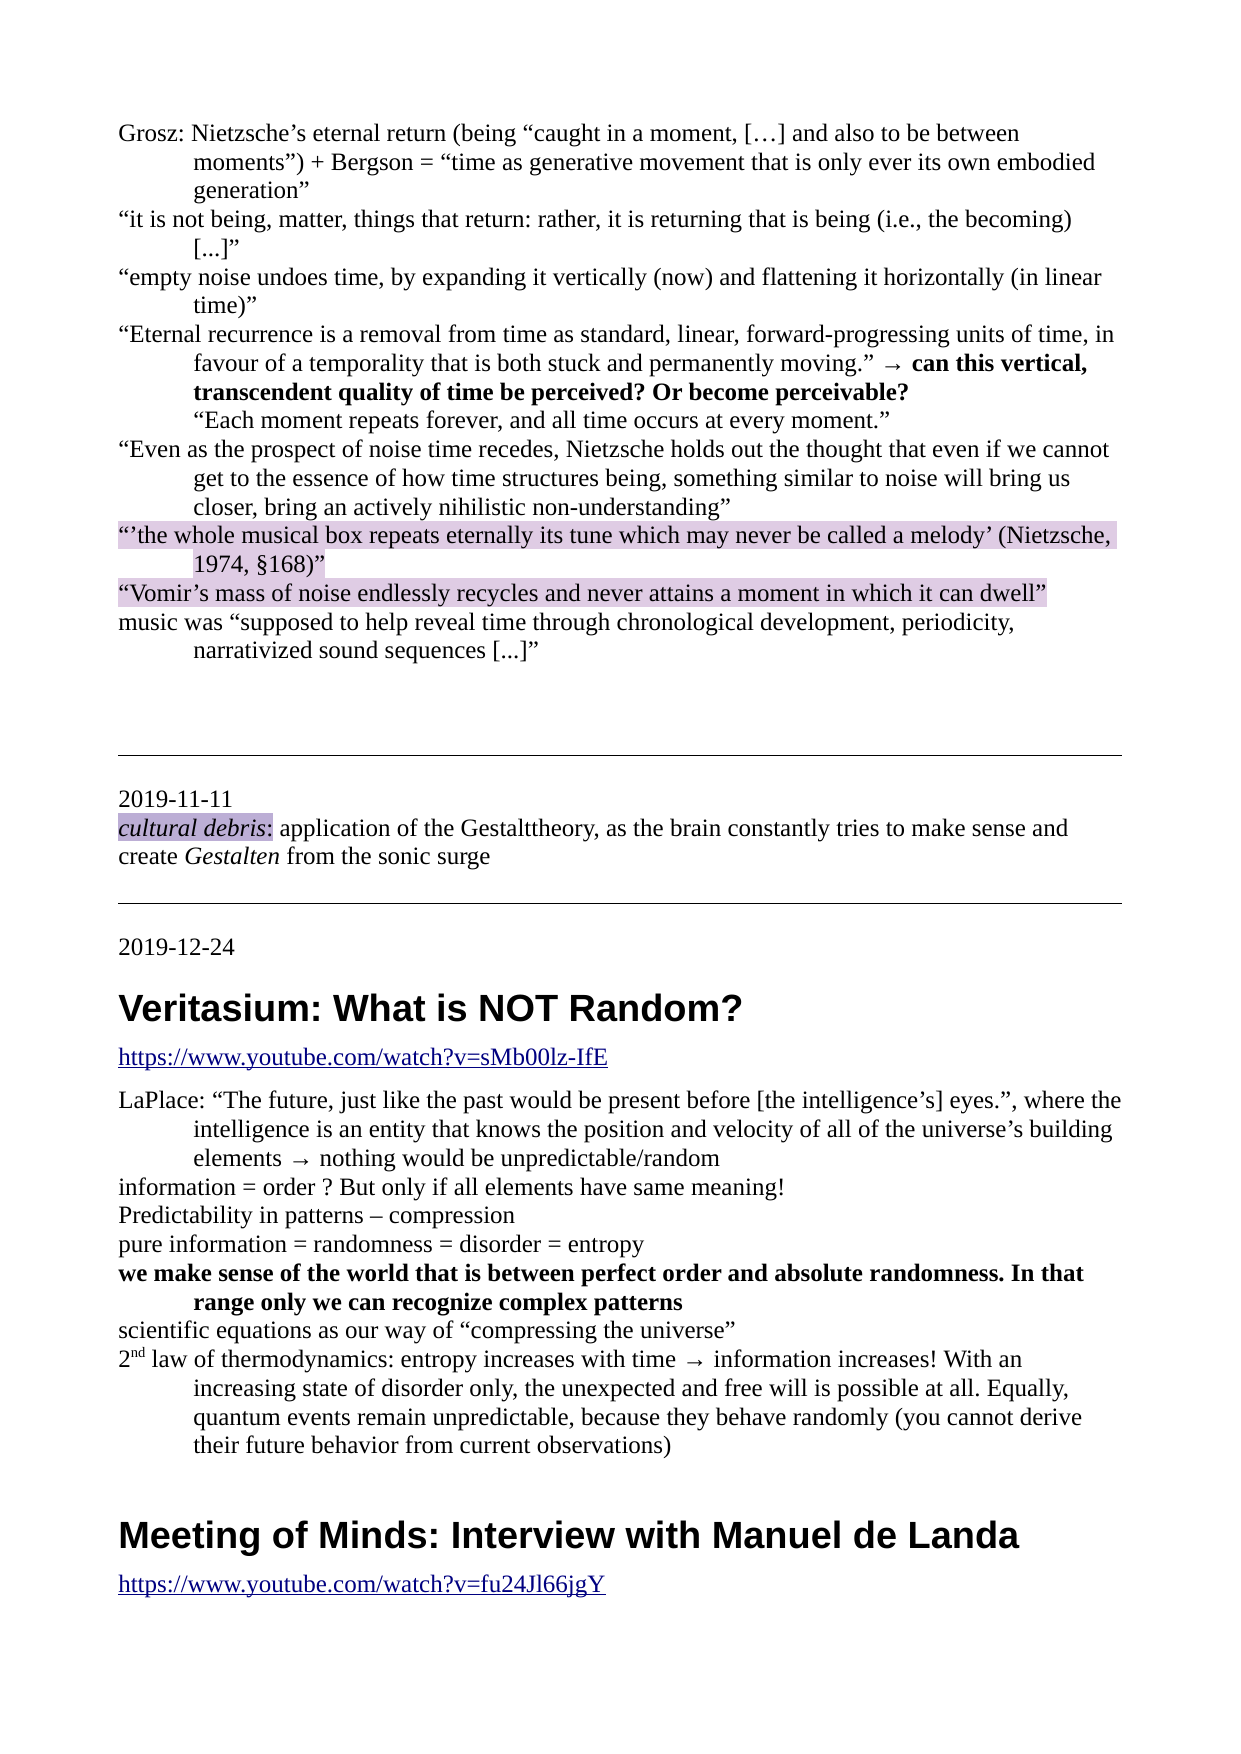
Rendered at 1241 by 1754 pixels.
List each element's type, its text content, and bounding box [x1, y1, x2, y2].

text https://www.youtube.com/watch?v=sMb00lz-IfE [118, 1042, 1122, 1071]
text “Vomir’s mass of noise endlessly recycles and never attains a moment in which it can dwell” [118, 578, 1122, 607]
text “empty noise undoes time, by expanding it vertically (now) and flattening it horizontally (in linear time)” [118, 262, 1122, 319]
subtitle Veritasium: What is NOT Random? [118, 986, 1122, 1029]
text 2019-12-24 [118, 932, 1122, 961]
text pure information = randomness = disorder = entropy [118, 1229, 1122, 1258]
text music was “supposed to help reveal time through chronological development, periodicity, narrativized sound sequences [...]” [118, 607, 1122, 664]
text information = order ? But only if all elements have same meaning! [118, 1172, 1122, 1200]
text “Eternal recurrence is a removal from time as standard, linear, forward-progressing units of time, in favour of a temporality that is both stuck and permanently moving.” → can this vertical, transcendent quality of time be perceived? Or become perceivable? “Each moment repeats forever, and all time occurs at every moment.” [118, 319, 1122, 434]
text Predictability in patterns – compression [118, 1200, 1122, 1229]
text we make sense of the world that is between perfect order and absolute randomness. In that range only we can recognize complex patterns [118, 1258, 1122, 1315]
text Grosz: Nietzsche’s eternal return (being “caught in a moment, […] and also to be between moments”) + Bergson = “time as generative movement that is only ever its own embodied generation” [118, 118, 1122, 204]
text “Even as the prospect of noise time recedes, Nietzsche holds out the thought that even if we cannot get to the essence of how time structures being, something similar to noise will bring us closer, bring an actively nihilistic non-understanding” [118, 434, 1122, 521]
subtitle Meeting of Minds: Interview with Manuel de Landa [118, 1513, 1122, 1556]
text 2nd law of thermodynamics: entropy increases with time → information increases! With an increasing state of disorder only, the unexpected and free will is possible at all. Equally, quantum events remain unpredictable, because they behave randomly (you cannot derive their future behavior from current observations) [118, 1344, 1122, 1459]
text scientific equations as our way of “compressing the universe” [118, 1315, 1122, 1344]
text 2019-11-11 [118, 784, 1122, 813]
text “it is not being, matter, things that return: rather, it is returning that is being (i.e., the becoming) [...]” [118, 204, 1122, 262]
text “’the whole musical box repeats eternally its tune which may never be called a melody’ (Nietzsche, 1974, §168)” [118, 521, 1122, 578]
text cultural debris: application of the Gestalttheory, as the brain constantly tries to make sense and create Gestalten from the sonic surge [118, 813, 1122, 870]
text LaPlace: “The future, just like the past would be present before [the intelligence’s] eyes.”, where the intelligence is an entity that knows the position and velocity of all of the universe’s building elements → nothing would be unpredictable/random [118, 1085, 1122, 1172]
text https://www.youtube.com/watch?v=fu24Jl66jgY [118, 1569, 1122, 1598]
